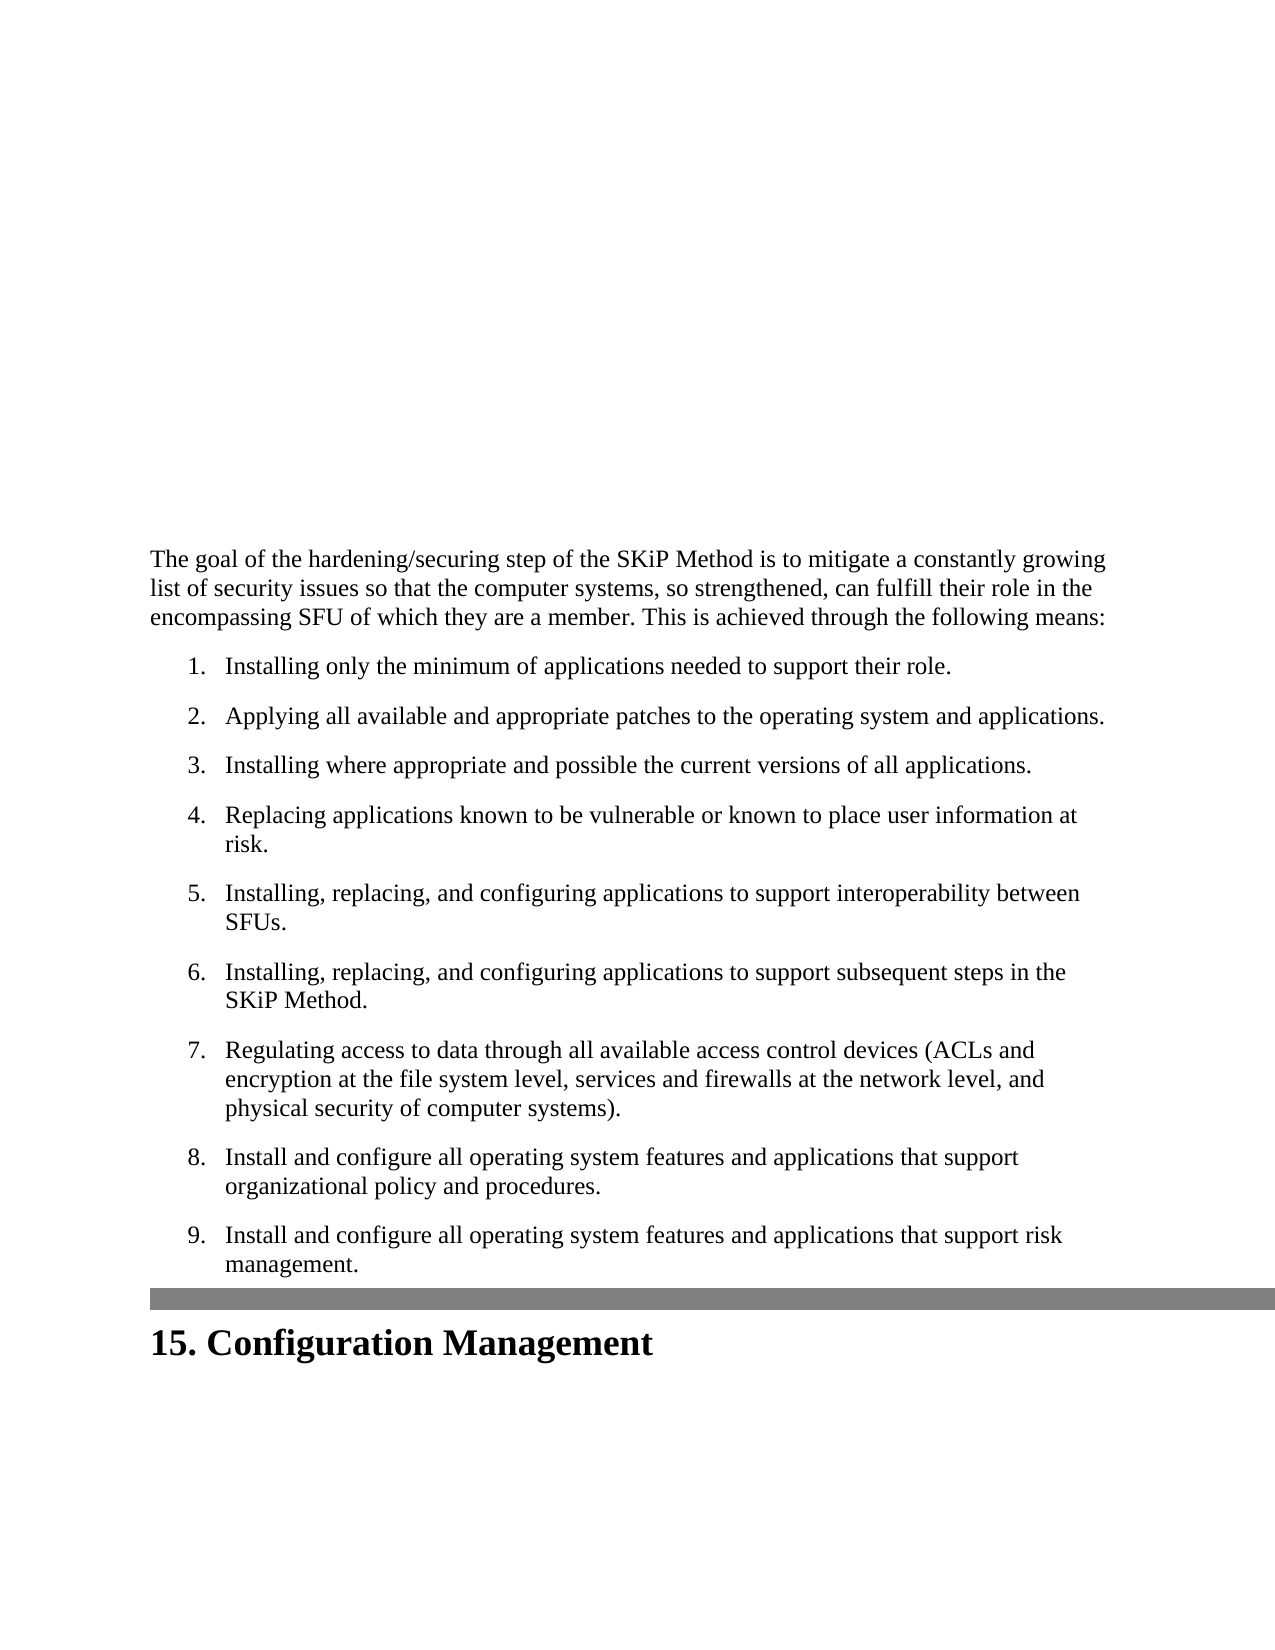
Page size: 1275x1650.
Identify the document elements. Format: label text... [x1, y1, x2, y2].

list Install and configure all operating system features and applications that support organizational policy and procedures. [187, 1142, 1125, 1200]
list Regulating access to data through all available access control devices (ACLs and encryption at the file system level, services and firewalls at the network level, and physical security of computer systems). [187, 1035, 1125, 1121]
subtitle 15. Configuration Management [150, 1321, 1125, 1364]
list Applying all available and appropriate patches to the operating system and applications. [187, 701, 1125, 730]
list Installing only the minimum of applications needed to support their role. [187, 651, 1125, 680]
list Installing, replacing, and configuring applications to support interoperability between SFUs. [187, 878, 1125, 936]
list Installing where appropriate and possible the current versions of all applications. [187, 751, 1125, 779]
list Install and configure all operating system features and applications that support risk management. [187, 1221, 1125, 1278]
list Replacing applications known to be vulnerable or known to place user information at risk. [187, 800, 1125, 858]
list Installing, replacing, and configuring applications to support subsequent steps in the SKiP Method. [187, 957, 1125, 1014]
text The goal of the hardening/securing step of the SKiP Method is to mitigate a constantly growing list of security issues so that the computer systems, so strengthened, can fulfill their role in the encompassing SFU of which they are a member. This is achieved through the following means: [150, 544, 1125, 631]
